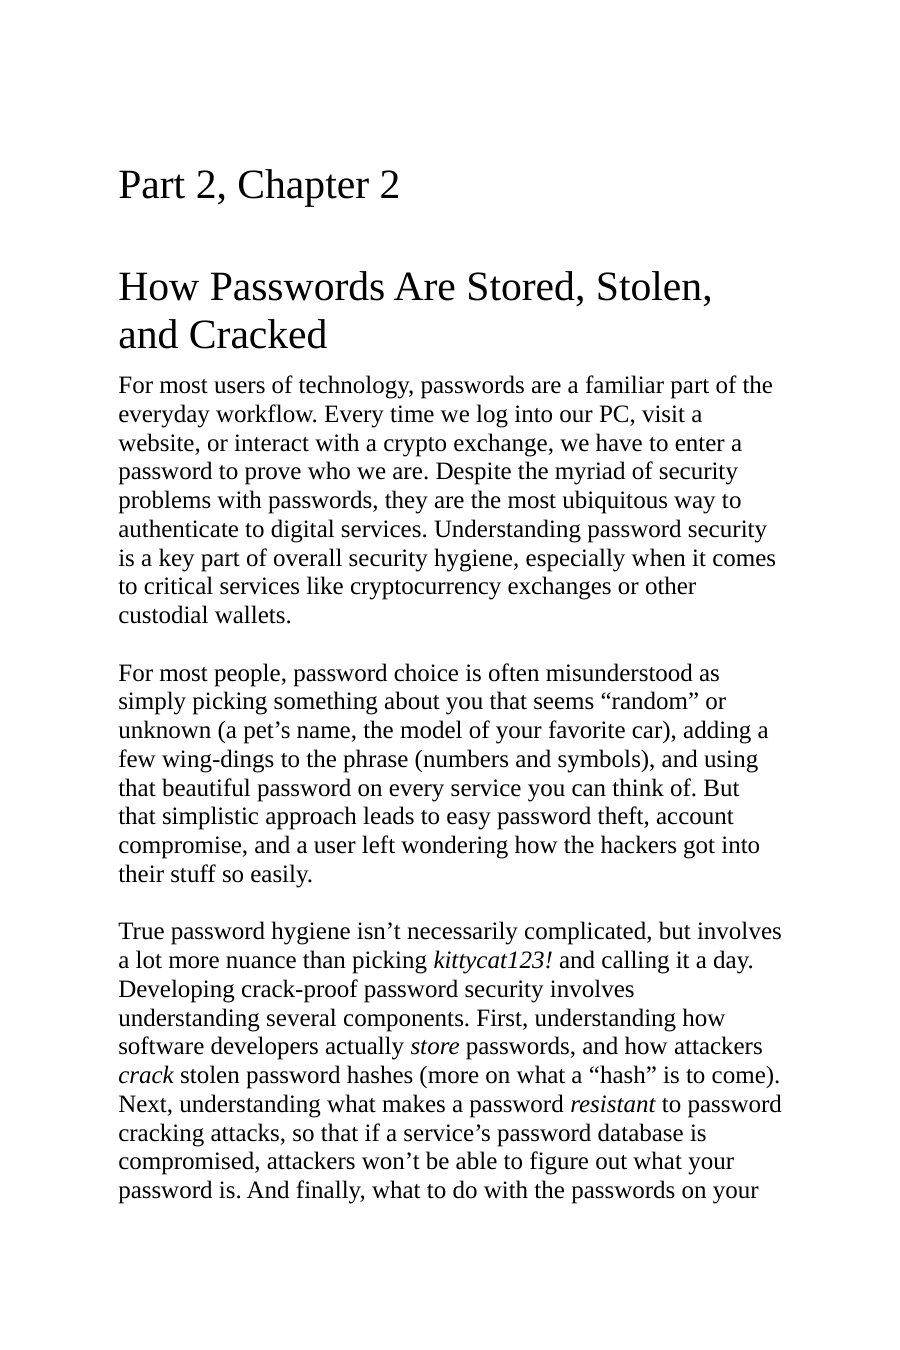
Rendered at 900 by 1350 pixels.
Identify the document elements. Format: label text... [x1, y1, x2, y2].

text True password hygiene isn’t necessarily complicated, but involves a lot more nuance than picking kittycat123! and calling it a day. Developing crack-proof password security involves understanding several components. First, understanding how software developers actually store passwords, and how attackers crack stolen password hashes (more on what a “hash” is to come). Next, understanding what makes a password resistant to password cracking attacks, so that if a service’s password database is compromised, attackers won’t be able to figure out what your password is. And finally, what to do with the passwords on your [118, 916, 782, 1204]
text For most users of technology, passwords are a familiar part of the everyday workflow. Every time we log into our PC, visit a website, or interact with a crypto exchange, we have to enter a password to prove who we are. Despite the myriad of security problems with passwords, they are the most ubiquitous way to authenticate to digital services. Understanding password security is a key part of overall security hygiene, especially when it comes to critical services like cryptocurrency exchanges or other custodial wallets. [118, 370, 782, 629]
subtitle How Passwords Are Stored, Stolen, and Cracked [118, 262, 782, 358]
subtitle Part 2, Chapter 2 [118, 160, 782, 208]
text For most people, password choice is often misunderstood as simply picking something about you that seems “random” or unknown (a pet’s name, the model of your favorite car), adding a few wing-dings to the phrase (numbers and symbols), and using that beautiful password on every service you can think of. But that simplistic approach leads to easy password theft, account compromise, and a user left wondering how the hackers got into their stuff so easily. [118, 658, 782, 888]
